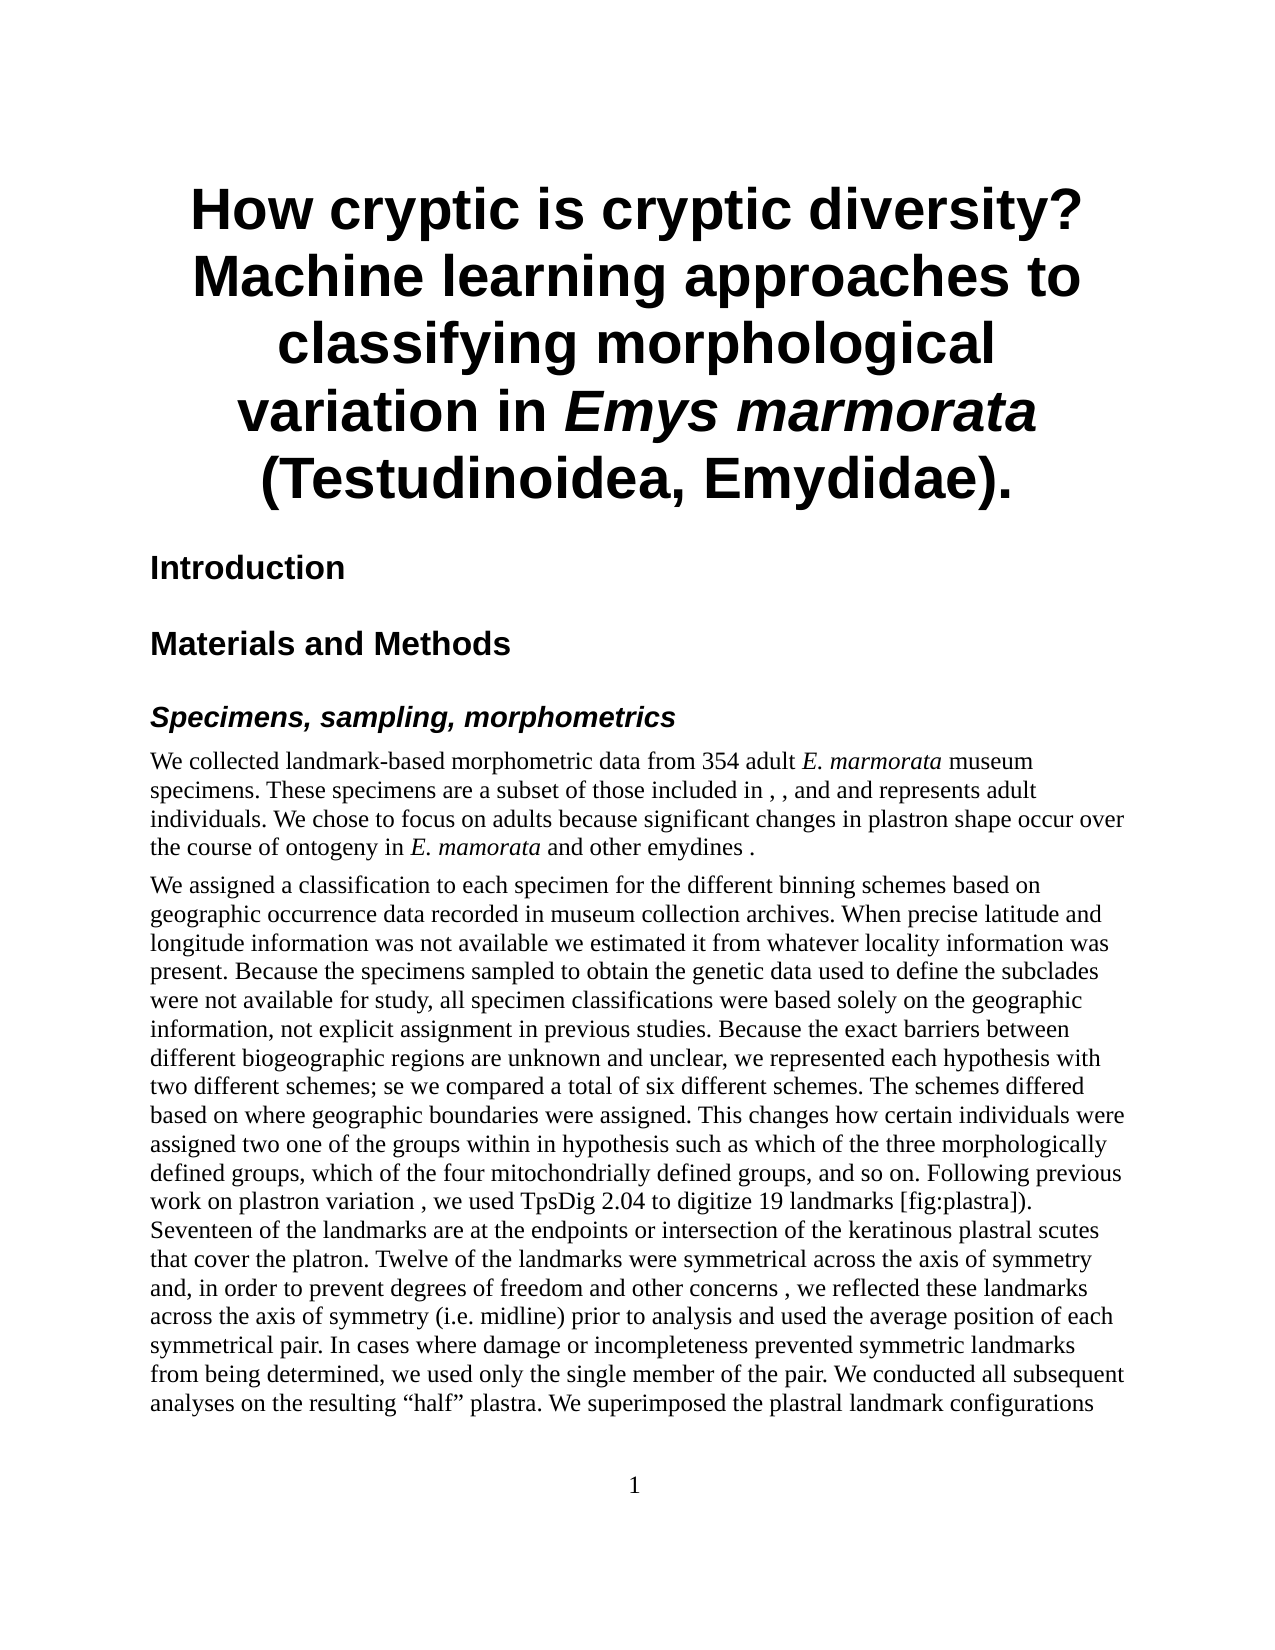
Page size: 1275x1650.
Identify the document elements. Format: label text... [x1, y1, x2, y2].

title How cryptic is cryptic diversity? Machine learning approaches to classifying morphological variation in Emys marmorata (Testudinoidea, Emydidae). [150, 175, 1125, 510]
text We assigned a classification to each specimen for the different binning schemes based on geographic occurrence data recorded in museum collection archives. When precise latitude and longitude information was not available we estimated it from whatever locality information was present. Because the specimens sampled to obtain the genetic data used to define the subclades were not available for study, all specimen classifications were based solely on the geographic information, not explicit assignment in previous studies. Because the exact barriers between different biogeographic regions are unknown and unclear, we represented each hypothesis with two different schemes; se we compared a total of six different schemes. The schemes differed based on where geographic boundaries were assigned. This changes how certain individuals were assigned two one of the groups within in hypothesis such as which of the three morphologically defined groups, which of the four mitochondrially defined groups, and so on. Following previous work on plastron variation , we used TpsDig 2.04 to digitize 19 landmarks [fig:plastra]). Seventeen of the landmarks are at the endpoints or intersection of the keratinous plastral scutes that cover the platron. Twelve of the landmarks were symmetrical across the axis of symmetry and, in order to prevent degrees of freedom and other concerns , we reflected these landmarks across the axis of symmetry (i.e. midline) prior to analysis and used the average position of each symmetrical pair. In cases where damage or incompleteness prevented symmetric landmarks from being determined, we used only the single member of the pair. We conducted all subsequent analyses on the resulting “half” plastra. We superimposed the plastral landmark configurations [150, 870, 1125, 1416]
subtitle Materials and Methods [150, 624, 1125, 663]
subtitle Specimens, sampling, morphometrics [150, 700, 1125, 734]
text We collected landmark-based morphometric data from 354 adult E. marmorata museum specimens. These specimens are a subset of those included in , , and and represents adult individuals. We chose to focus on adults because significant changes in plastron shape occur over the course of ontogeny in E. mamorata and other emydines . [150, 746, 1125, 861]
subtitle Introduction [150, 548, 1125, 587]
